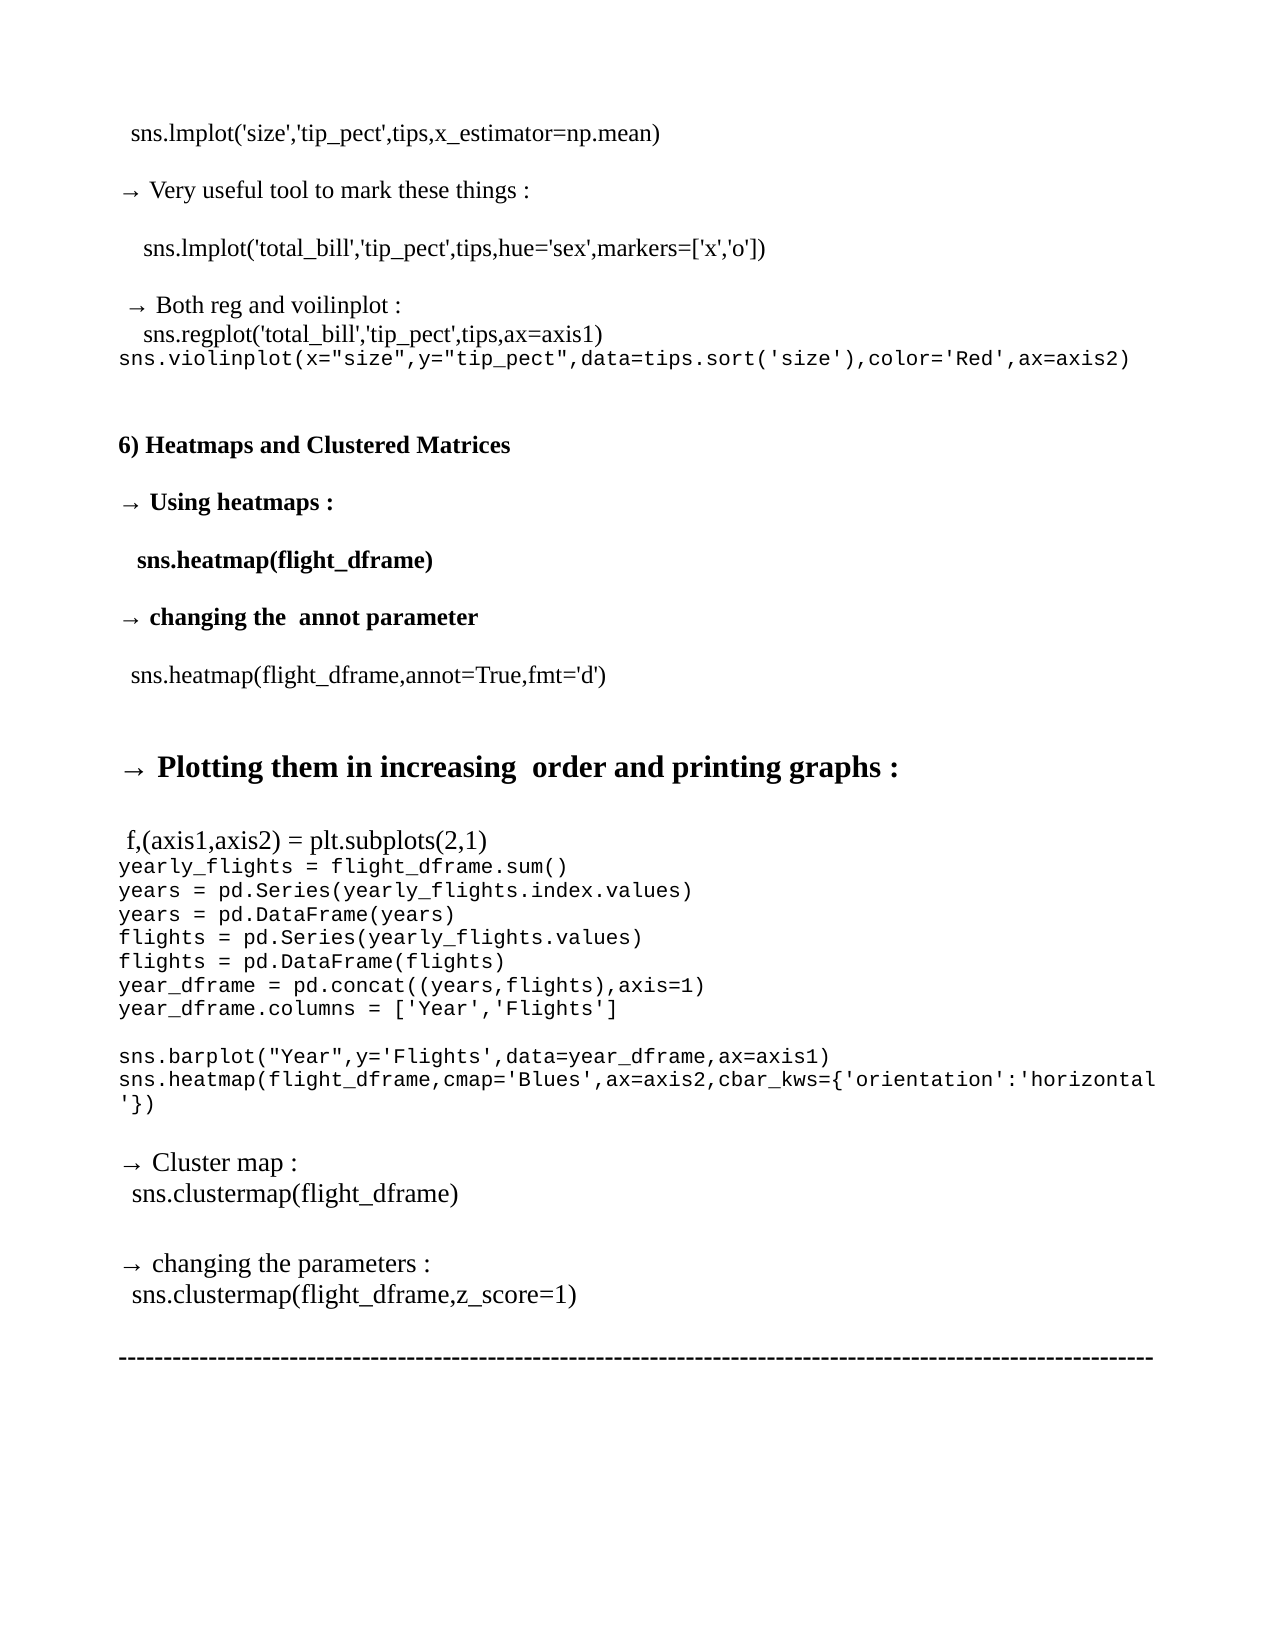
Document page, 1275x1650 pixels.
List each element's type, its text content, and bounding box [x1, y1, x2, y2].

text → changing the parameters : [118, 1247, 1157, 1278]
text sns.lmplot('size','tip_pect',tips,x_estimator=np.mean) [118, 118, 1157, 147]
text flights = pd.DataFrame(flights) [118, 951, 1157, 975]
text year_dframe.columns = ['Year','Flights'] [118, 998, 1157, 1022]
text sns.clustermap(flight_dframe,z_score=1) [118, 1278, 1157, 1309]
text years = pd.DataFrame(years) [118, 904, 1157, 927]
text years = pd.Series(yearly_flights.index.values) [118, 880, 1157, 904]
text sns.barplot("Year",y='Flights',data=year_dframe,ax=axis1) [118, 1046, 1157, 1069]
text sns.regplot('total_bill','tip_pect',tips,ax=axis1) [118, 319, 1157, 348]
text → changing the annot parameter [118, 602, 1157, 631]
text → Plotting them in increasing order and printing graphs : [118, 749, 1157, 784]
text → Both reg and voilinplot : [118, 291, 1157, 319]
text sns.violinplot(x="size",y="tip_pect",data=tips.sort('size'),color='Red',ax=axis2) [118, 348, 1157, 372]
text year_dframe = pd.concat((years,flights),axis=1) [118, 975, 1157, 998]
text sns.heatmap(flight_dframe,annot=True,fmt='d') [118, 660, 1157, 689]
text ------------------------------------------------------------------------------------------------------------------- [118, 1340, 1157, 1371]
text → Using heatmaps : [118, 487, 1157, 516]
text 6) Heatmaps and Clustered Matrices [118, 430, 1157, 459]
text f,(axis1,axis2) = plt.subplots(2,1) [118, 821, 1157, 856]
text flights = pd.Series(yearly_flights.values) [118, 927, 1157, 951]
text sns.clustermap(flight_dframe) [118, 1177, 1157, 1208]
text sns.heatmap(flight_dframe,cmap='Blues',ax=axis2,cbar_kws={'orientation':'horizontal'}) [118, 1069, 1157, 1117]
text yearly_flights = flight_dframe.sum() [118, 856, 1157, 880]
text → Very useful tool to mark these things : [118, 176, 1157, 204]
text sns.lmplot('total_bill','tip_pect',tips,hue='sex',markers=['x','o']) [118, 233, 1157, 262]
text → Cluster map : [118, 1146, 1157, 1177]
text sns.heatmap(flight_dframe) [118, 545, 1157, 574]
